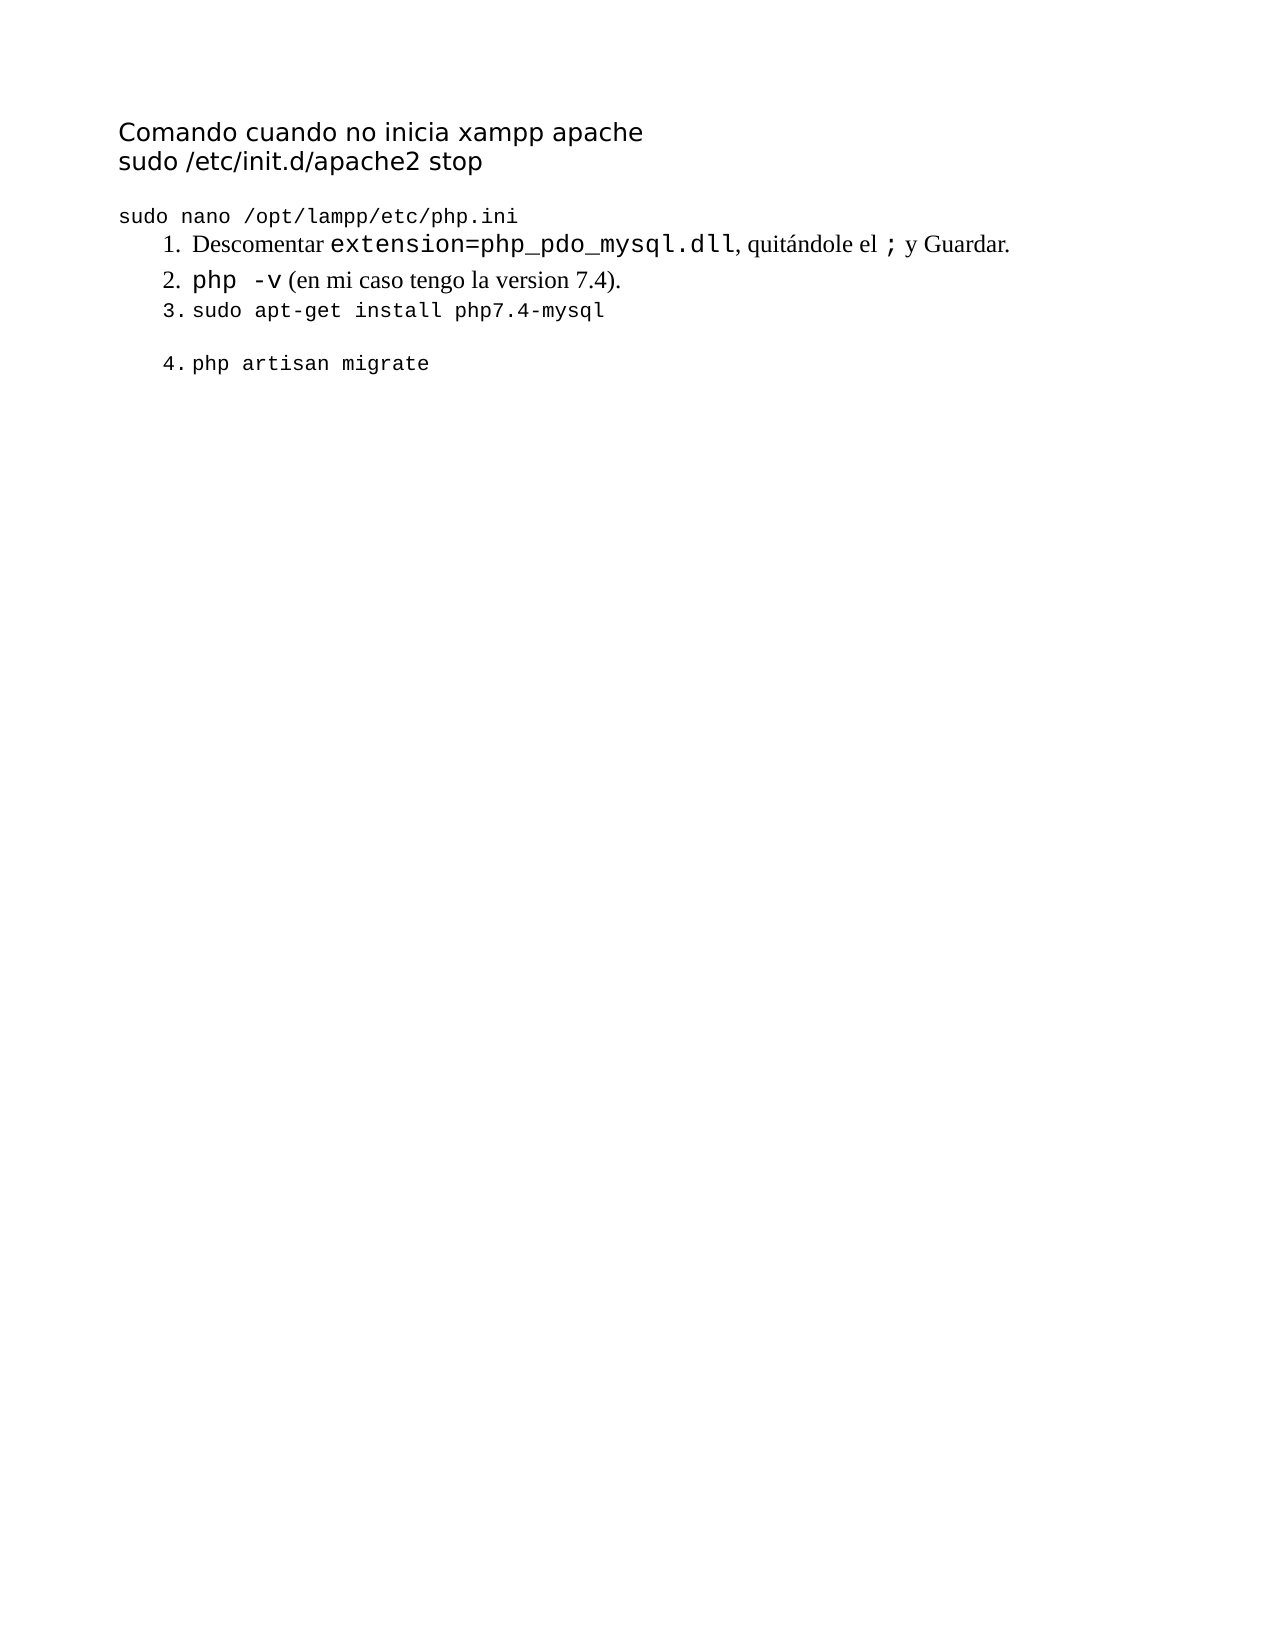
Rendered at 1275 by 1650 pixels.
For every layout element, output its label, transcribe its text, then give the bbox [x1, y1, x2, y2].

text Comando cuando no inicia xampp apache [118, 118, 1157, 147]
text sudo /etc/init.d/apache2 stop [118, 147, 1157, 176]
list Descomentar extension=php_pdo_mysql.dll, quitándole el ; y Guardar. [162, 229, 1157, 260]
list php -v (en mi caso tengo la version 7.4). [162, 265, 1157, 296]
list sudo apt-get install php7.4-mysql [162, 300, 1157, 324]
text sudo nano /opt/lampp/etc/php.ini [118, 206, 1157, 229]
list php artisan migrate [162, 353, 1157, 377]
